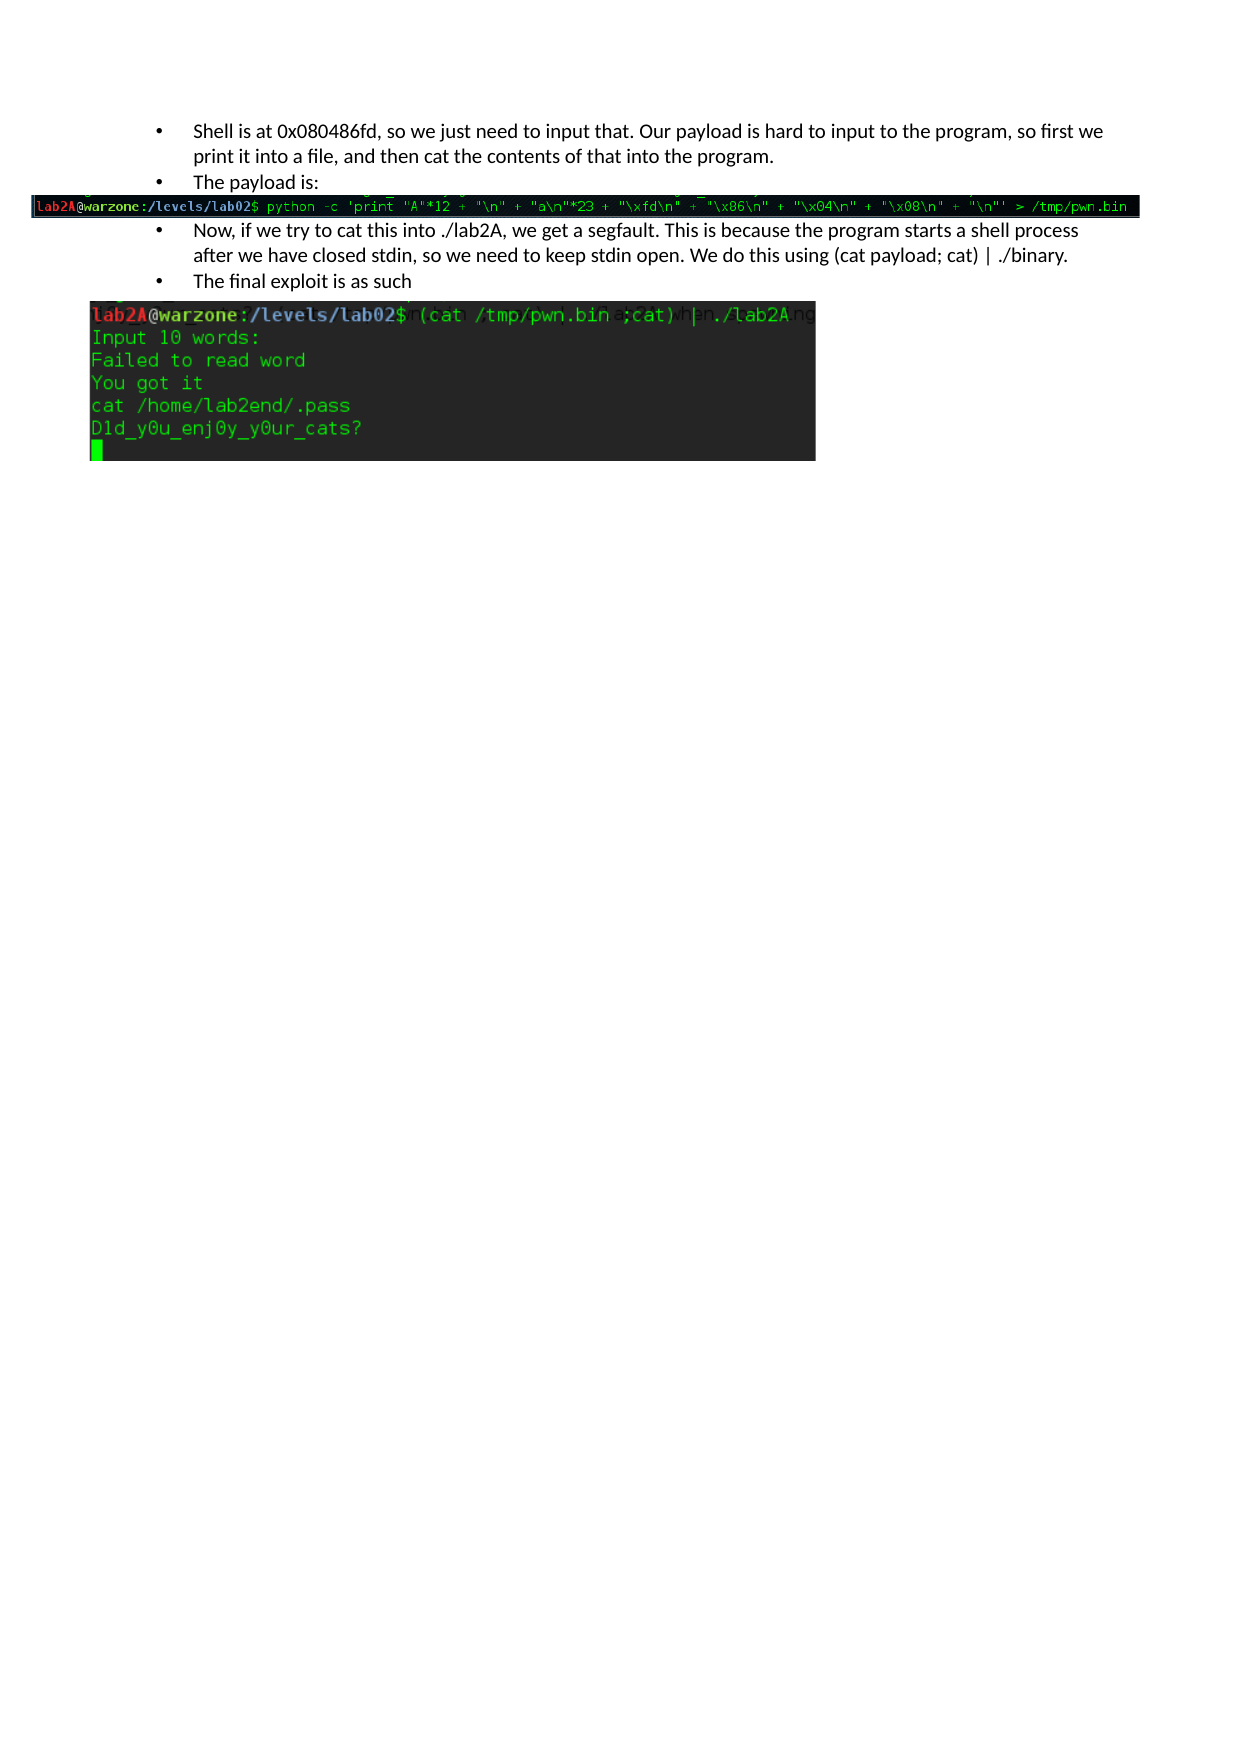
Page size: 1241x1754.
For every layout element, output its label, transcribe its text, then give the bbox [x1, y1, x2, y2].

picture [31, 195, 1140, 218]
list Shell is at 0x080486fd, so we just need to input that. Our payload is hard to input to the program, so first we print it into a file, and then cat the contents of that into the program. [156, 118, 1122, 169]
picture [89, 301, 816, 461]
list Now, if we try to cat this into ./lab2A, we get a segfault. This is because the program starts a shell process after we have closed stdin, so we need to keep stdin open. We do this using (cat payload; cat) | ./binary. [156, 218, 1122, 268]
list The final exploit is as such [156, 268, 1122, 293]
list The payload is: [156, 169, 1122, 194]
